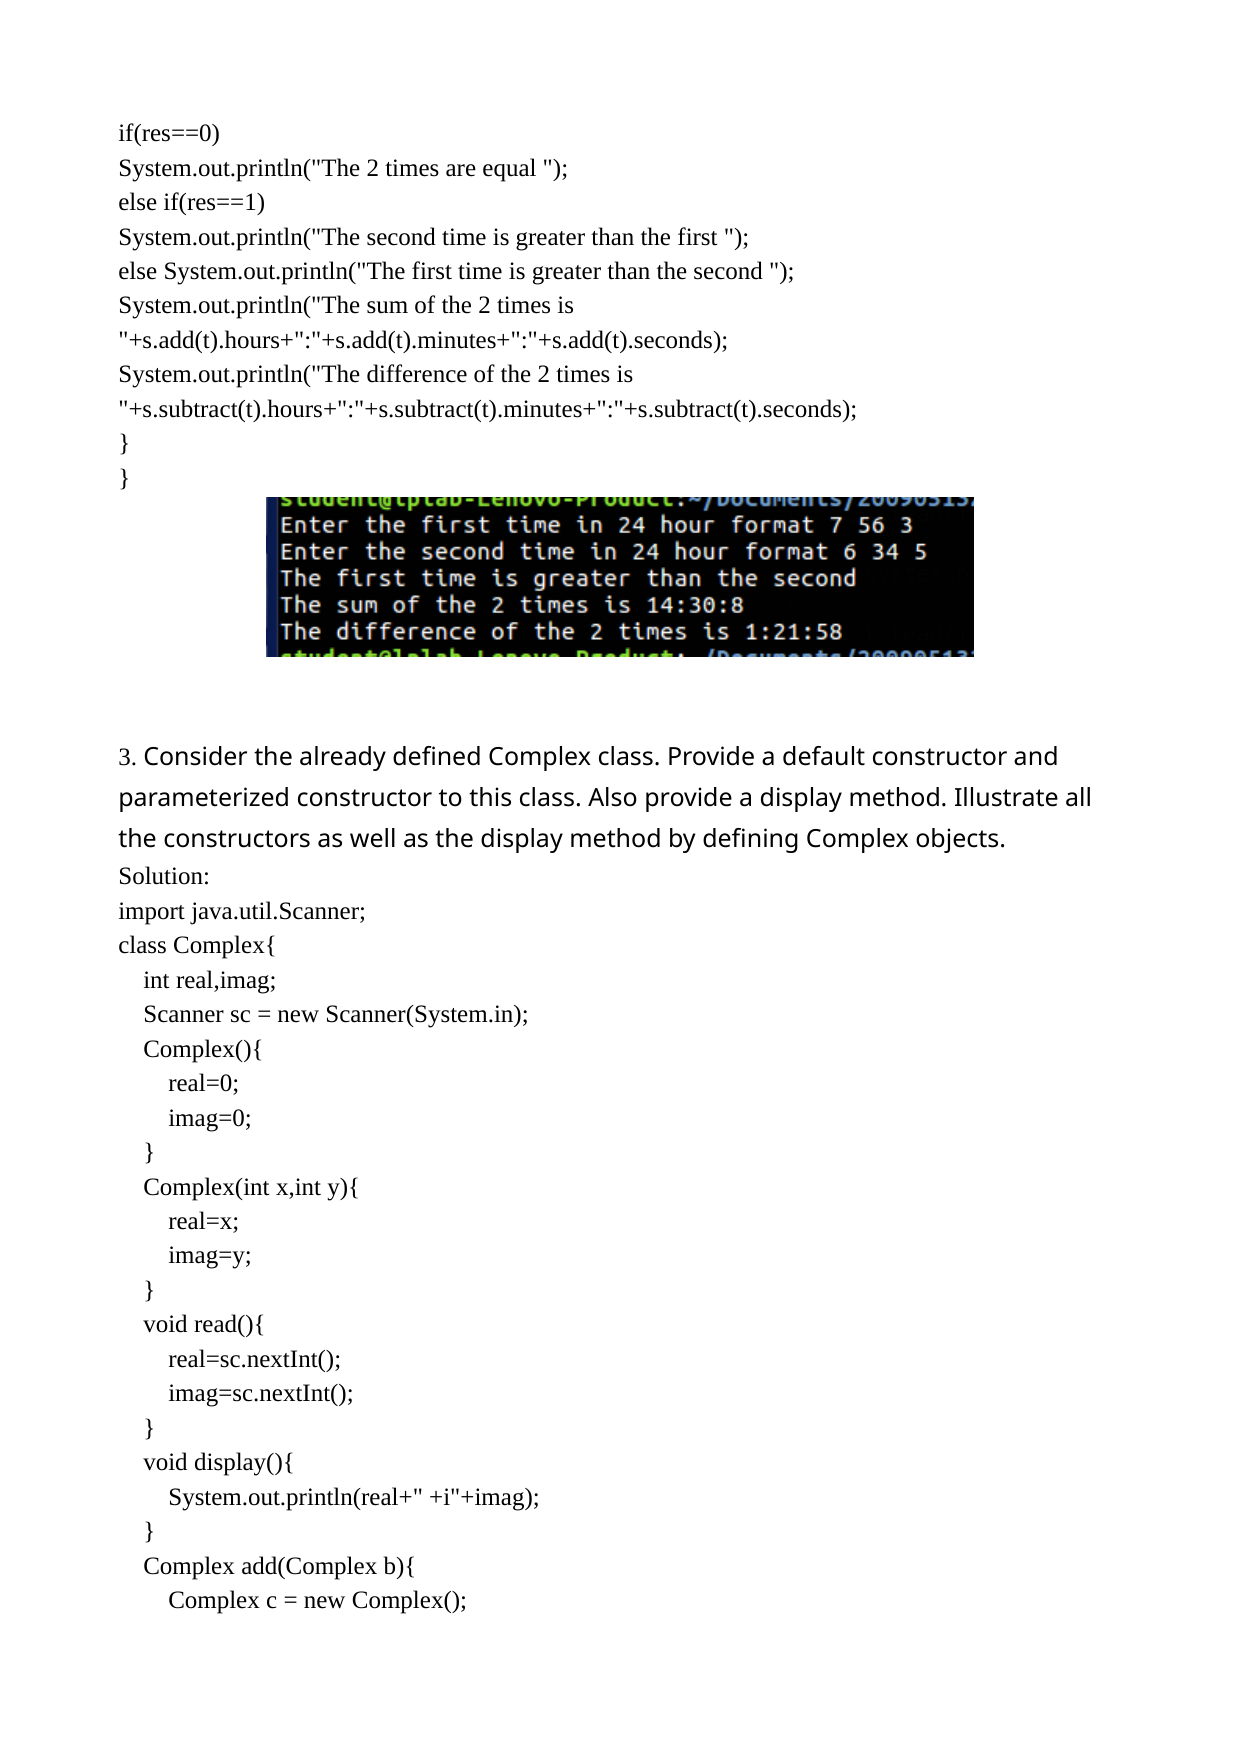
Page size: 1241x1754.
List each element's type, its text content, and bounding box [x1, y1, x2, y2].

text System.out.println("The 2 times are equal "); [118, 153, 1122, 181]
text else System.out.println("The first time is greater than the second "); [118, 256, 1122, 285]
text Solution: [118, 861, 1122, 890]
text imag=sc.nextInt(); [118, 1378, 1122, 1407]
text real=sc.nextInt(); [118, 1344, 1122, 1373]
text } [118, 1516, 1122, 1545]
text } [118, 428, 1122, 457]
text System.out.println("The second time is greater than the first "); [118, 222, 1122, 250]
text real=0; [118, 1068, 1122, 1097]
text System.out.println("The sum of the 2 times is "+s.add(t).hours+":"+s.add(t).minutes+":"+s.add(t).seconds); [118, 291, 1122, 354]
text int real,imag; [118, 965, 1122, 993]
text } [118, 1275, 1122, 1304]
text Complex c = new Complex(); [118, 1585, 1122, 1614]
text void read(){ [118, 1309, 1122, 1338]
text class Complex{ [118, 930, 1122, 959]
text Complex(){ [118, 1034, 1122, 1062]
text Complex(int x,int y){ [118, 1172, 1122, 1200]
text import java.util.Scanner; [118, 896, 1122, 924]
text Complex add(Complex b){ [118, 1551, 1122, 1579]
text 3. Consider the already defined Complex class. Provide a default constructor and parameterized constructor to this class. Also provide a display method. Illustrate all the constructors as well as the display method by defining Complex objects. [118, 739, 1122, 854]
text System.out.println(real+" +i"+imag); [118, 1482, 1122, 1511]
text } [118, 1137, 1122, 1166]
text imag=0; [118, 1103, 1122, 1131]
text if(res==0) [118, 118, 1122, 147]
text } [118, 463, 1122, 492]
text Scanner sc = new Scanner(System.in); [118, 999, 1122, 1028]
text real=x; [118, 1206, 1122, 1235]
text imag=y; [118, 1241, 1122, 1269]
text System.out.println("The difference of the 2 times is "+s.subtract(t).hours+":"+s.subtract(t).minutes+":"+s.subtract(t).seconds); [118, 359, 1122, 423]
picture [266, 497, 974, 657]
text } [118, 1413, 1122, 1442]
text else if(res==1) [118, 187, 1122, 216]
text void display(){ [118, 1447, 1122, 1476]
